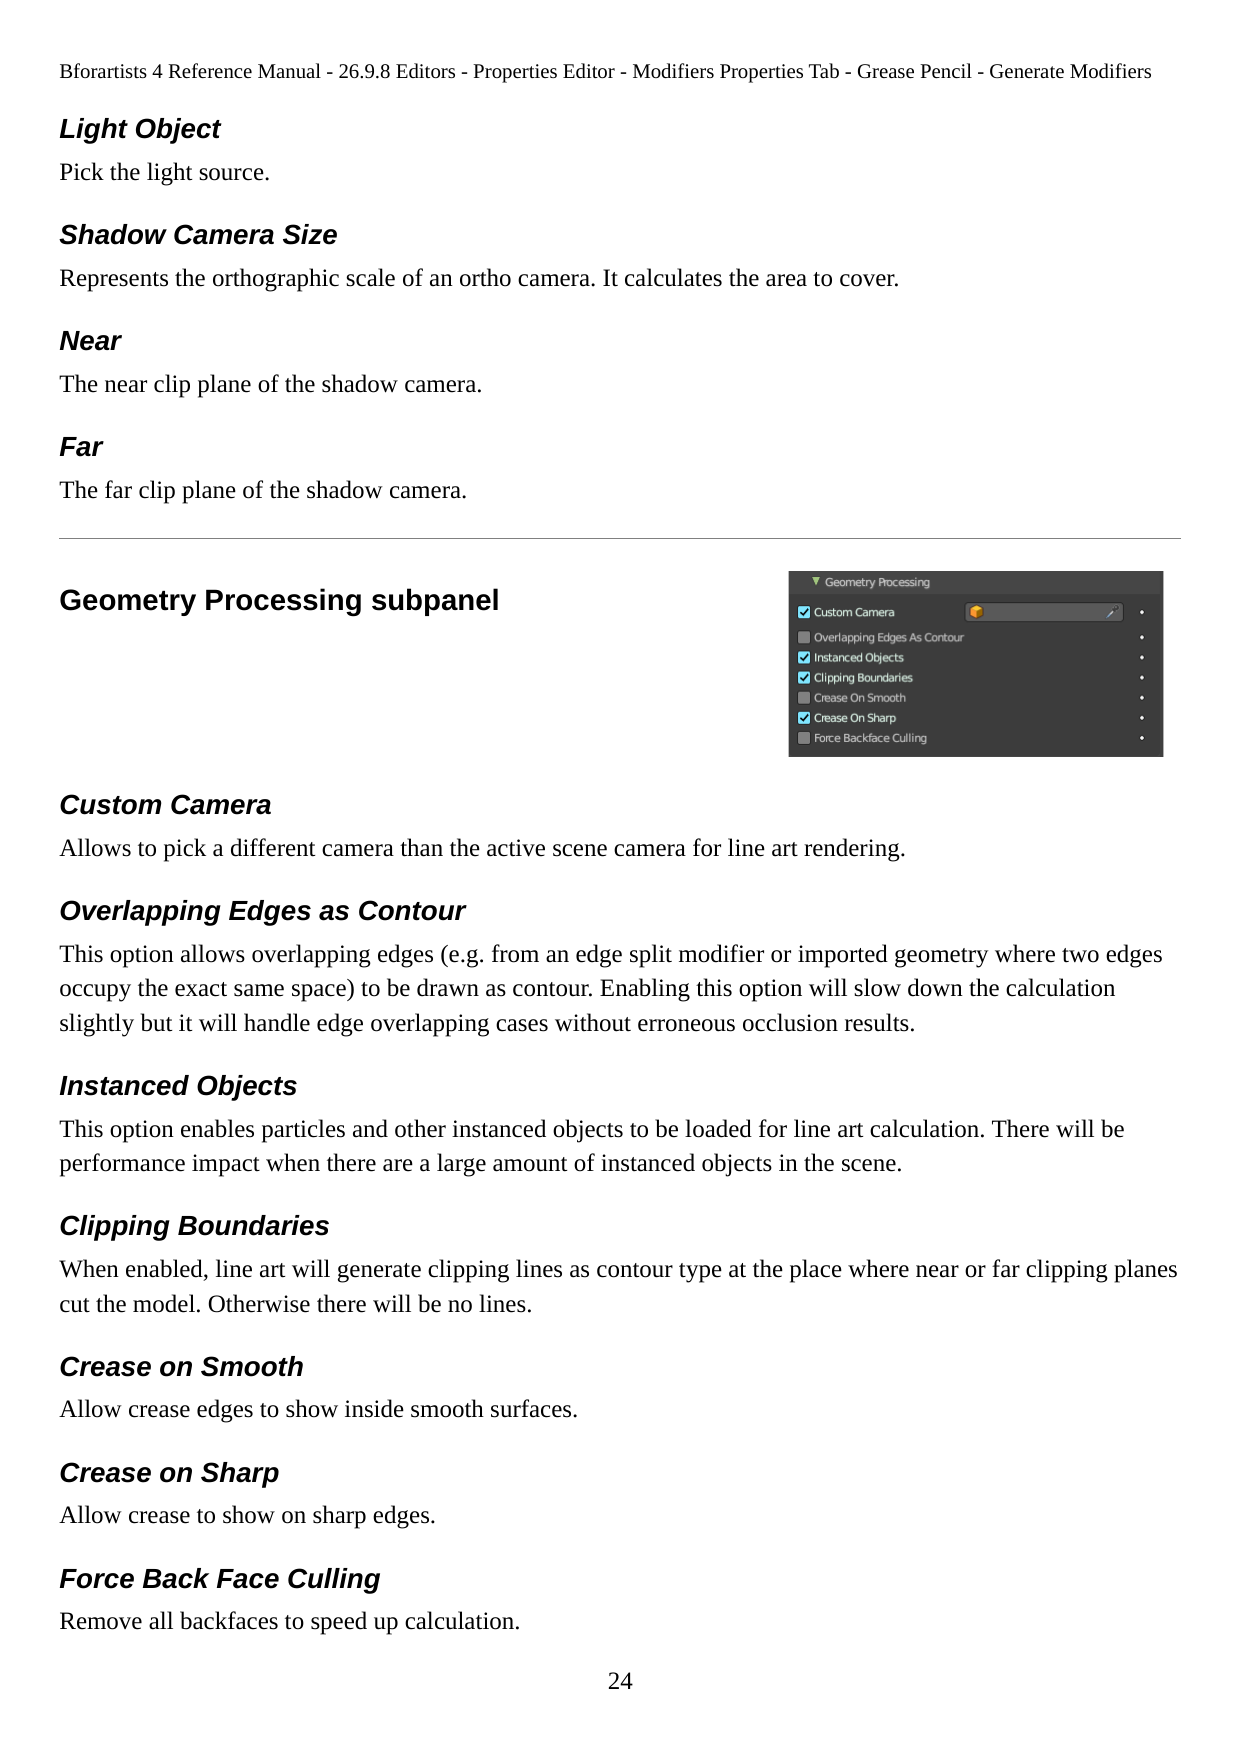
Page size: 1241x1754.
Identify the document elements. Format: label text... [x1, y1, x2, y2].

subtitle Crease on Sharp [59, 1456, 1181, 1488]
text Remove all backfaces to speed up calculation. [59, 1606, 1181, 1635]
subtitle Near [59, 324, 1181, 356]
text Pick the light source. [59, 157, 1181, 186]
text This option enables particles and other instanced objects to be loaded for line art calculation. There will be performance impact when there are a large amount of instanced objects in the scene. [59, 1114, 1181, 1177]
text When enabled, line art will generate clipping lines as contour type at the place where near or far clipping planes cut the model. Otherwise there will be no lines. [59, 1254, 1181, 1317]
subtitle [1164, 583, 1181, 616]
subtitle Far [59, 430, 1181, 462]
subtitle Crease on Smooth [59, 1350, 1181, 1382]
text Represents the orthographic scale of an ortho camera. It calculates the area to cover. [59, 263, 1181, 292]
subtitle Force Back Face Culling [59, 1562, 1181, 1594]
subtitle Light Object [59, 113, 1181, 144]
picture [788, 571, 1164, 757]
subtitle Overlapping Edges as Contour [59, 894, 1181, 926]
text The far clip plane of the shadow camera. [59, 475, 1181, 503]
subtitle Instanced Objects [59, 1069, 1181, 1101]
text Allow crease to show on sharp edges. [59, 1501, 1181, 1529]
subtitle Clipping Boundaries [59, 1210, 1181, 1242]
text Allows to pick a different camera than the active scene camera for line art rendering. [59, 833, 1181, 862]
text This option allows overlapping edges (e.g. from an edge split modifier or imported geometry where two edges occupy the exact same space) to be drawn as contour. Enabling this option will slow down the calculation slightly but it will handle edge overlapping cases without erroneous occlusion results. [59, 939, 1181, 1037]
text The near clip plane of the shadow camera. [59, 369, 1181, 398]
subtitle Shadow Camera Size [59, 218, 1181, 250]
subtitle Geometry Processing subpanel [59, 583, 788, 616]
subtitle Custom Camera [59, 788, 1181, 820]
text Allow crease edges to show inside smooth surfaces. [59, 1394, 1181, 1423]
